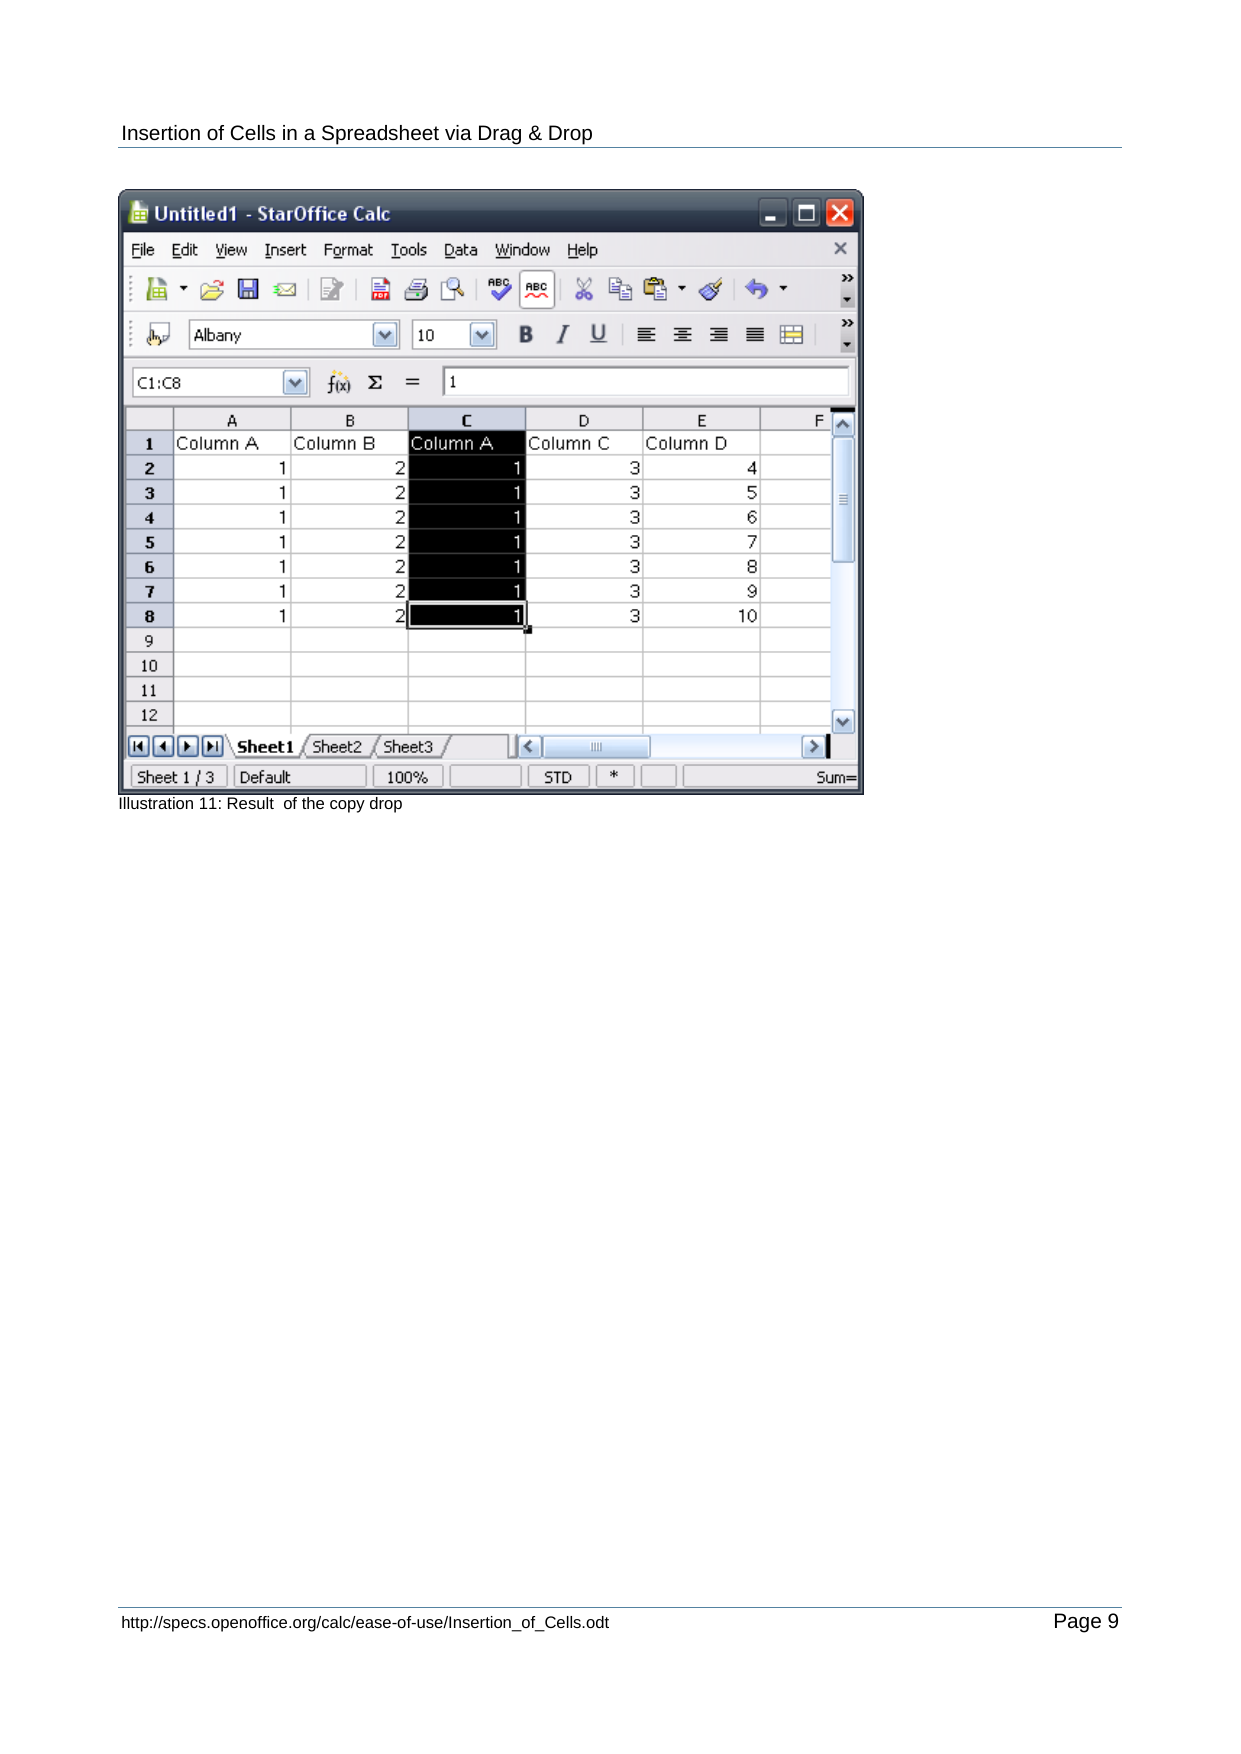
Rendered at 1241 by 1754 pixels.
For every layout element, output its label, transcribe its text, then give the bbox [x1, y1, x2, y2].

picture [118, 189, 864, 795]
text Illustration 11: Result of the copy drop [118, 795, 864, 813]
